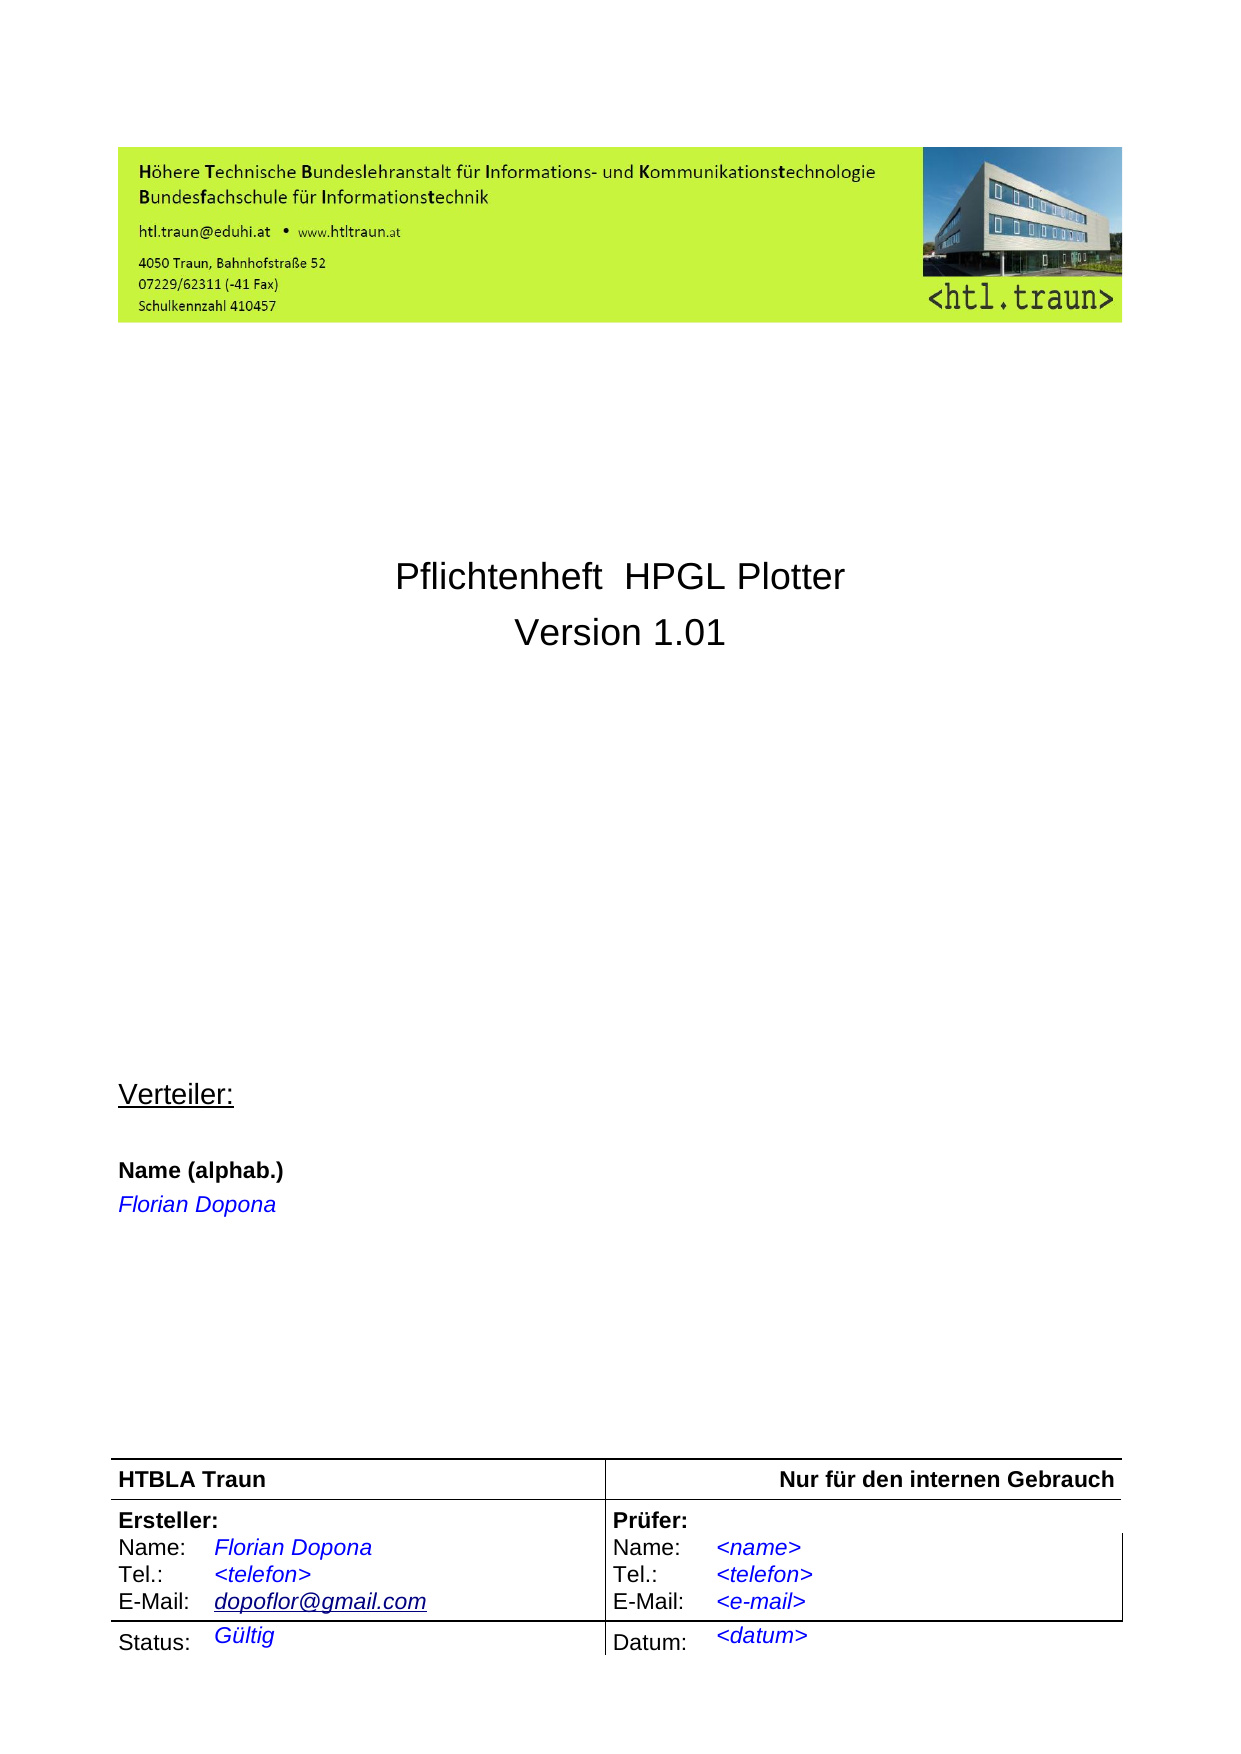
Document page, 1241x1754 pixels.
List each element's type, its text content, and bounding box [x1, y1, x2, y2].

text Name (alphab.) [118, 1157, 1122, 1184]
text Florian Dopona [118, 1190, 1122, 1217]
text Version 1.01 [118, 610, 1122, 653]
text Verteiler: [118, 1077, 1122, 1111]
text Pflichtenheft HPGL Plotter [118, 555, 1122, 598]
picture [118, 147, 1123, 323]
